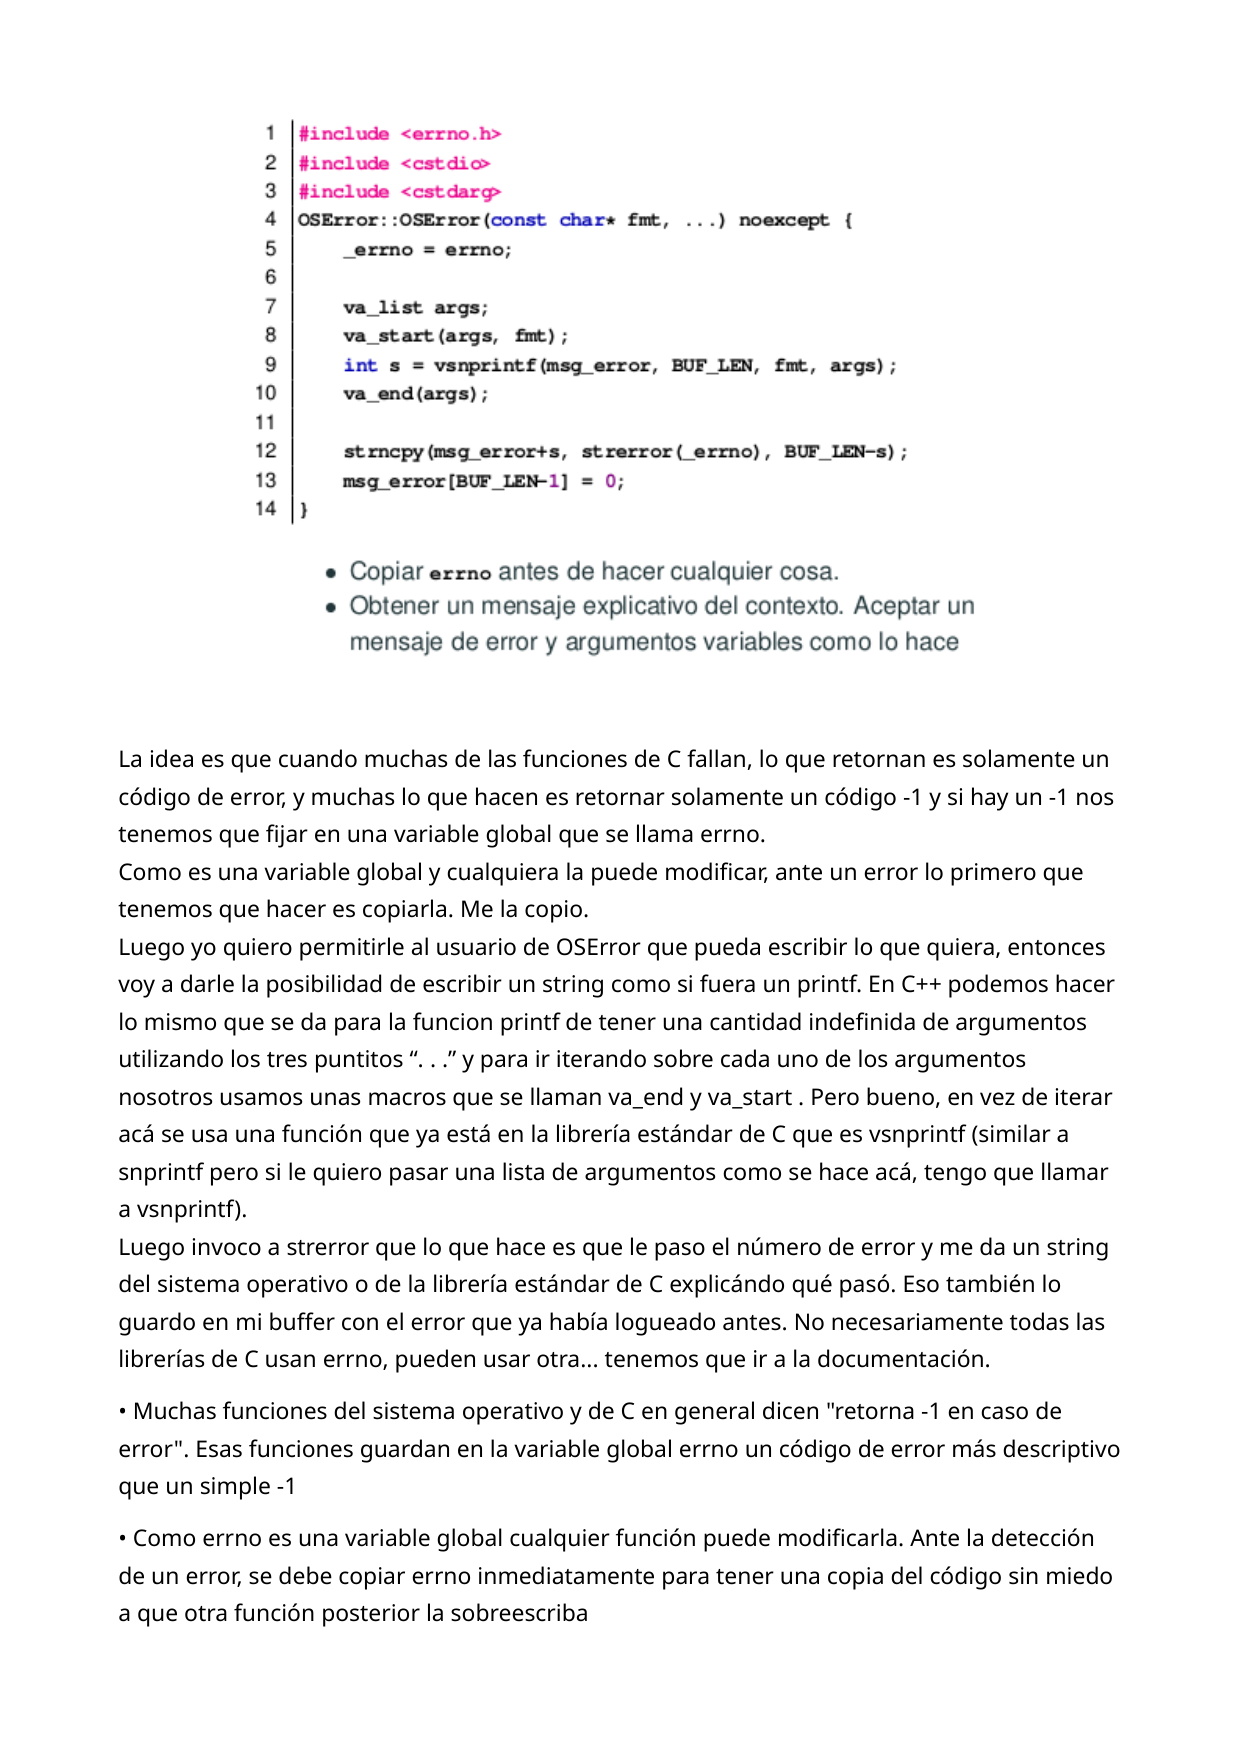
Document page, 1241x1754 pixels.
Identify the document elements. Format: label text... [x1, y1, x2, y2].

text • Muchas funciones del sistema operativo y de C en general dicen "retorna -1 en caso de error". Esas funciones guardan en la variable global errno un código de error más descriptivo que un simple -1 [118, 1395, 1122, 1501]
text • Como errno es una variable global cualquier función puede modificarla. Ante la detección de un error, se debe copiar errno inmediatamente para tener una copia del código sin miedo a que otra función posterior la sobreescriba [118, 1522, 1122, 1628]
picture [256, 118, 985, 658]
text La idea es que cuando muchas de las funciones de C fallan, lo que retornan es solamente un código de error, y muchas lo que hacen es retornar solamente un código -1 y si hay un -1 nos tenemos que fijar en una variable global que se llama errno. Como es una variable global y cualquiera la puede modificar, ante un error lo primero que tenemos que hacer es copiarla. Me la copio. Luego yo quiero permitirle al usuario de OSError que pueda escribir lo que quiera, entonces voy a darle la posibilidad de escribir un string como si fuera un printf. En C++ podemos hacer lo mismo que se da para la funcion printf de tener una cantidad indefinida de argumentos utilizando los tres puntitos “. . .” y para ir iterando sobre cada uno de los argumentos nosotros usamos unas macros que se llaman va_end y va_start . Pero bueno, en vez de iterar acá se usa una función que ya está en la librería estándar de C que es vsnprintf (similar a snprintf pero si le quiero pasar una lista de argumentos como se hace acá, tengo que llamar a vsnprintf). Luego invoco a strerror que lo que hace es que le paso el número de error y me da un string del sistema operativo o de la librería estándar de C explicándo qué pasó. Eso también lo guardo en mi buffer con el error que ya había logueado antes. No necesariamente todas las librerías de C usan errno, pueden usar otra... tenemos que ir a la documentación. [118, 743, 1122, 1374]
